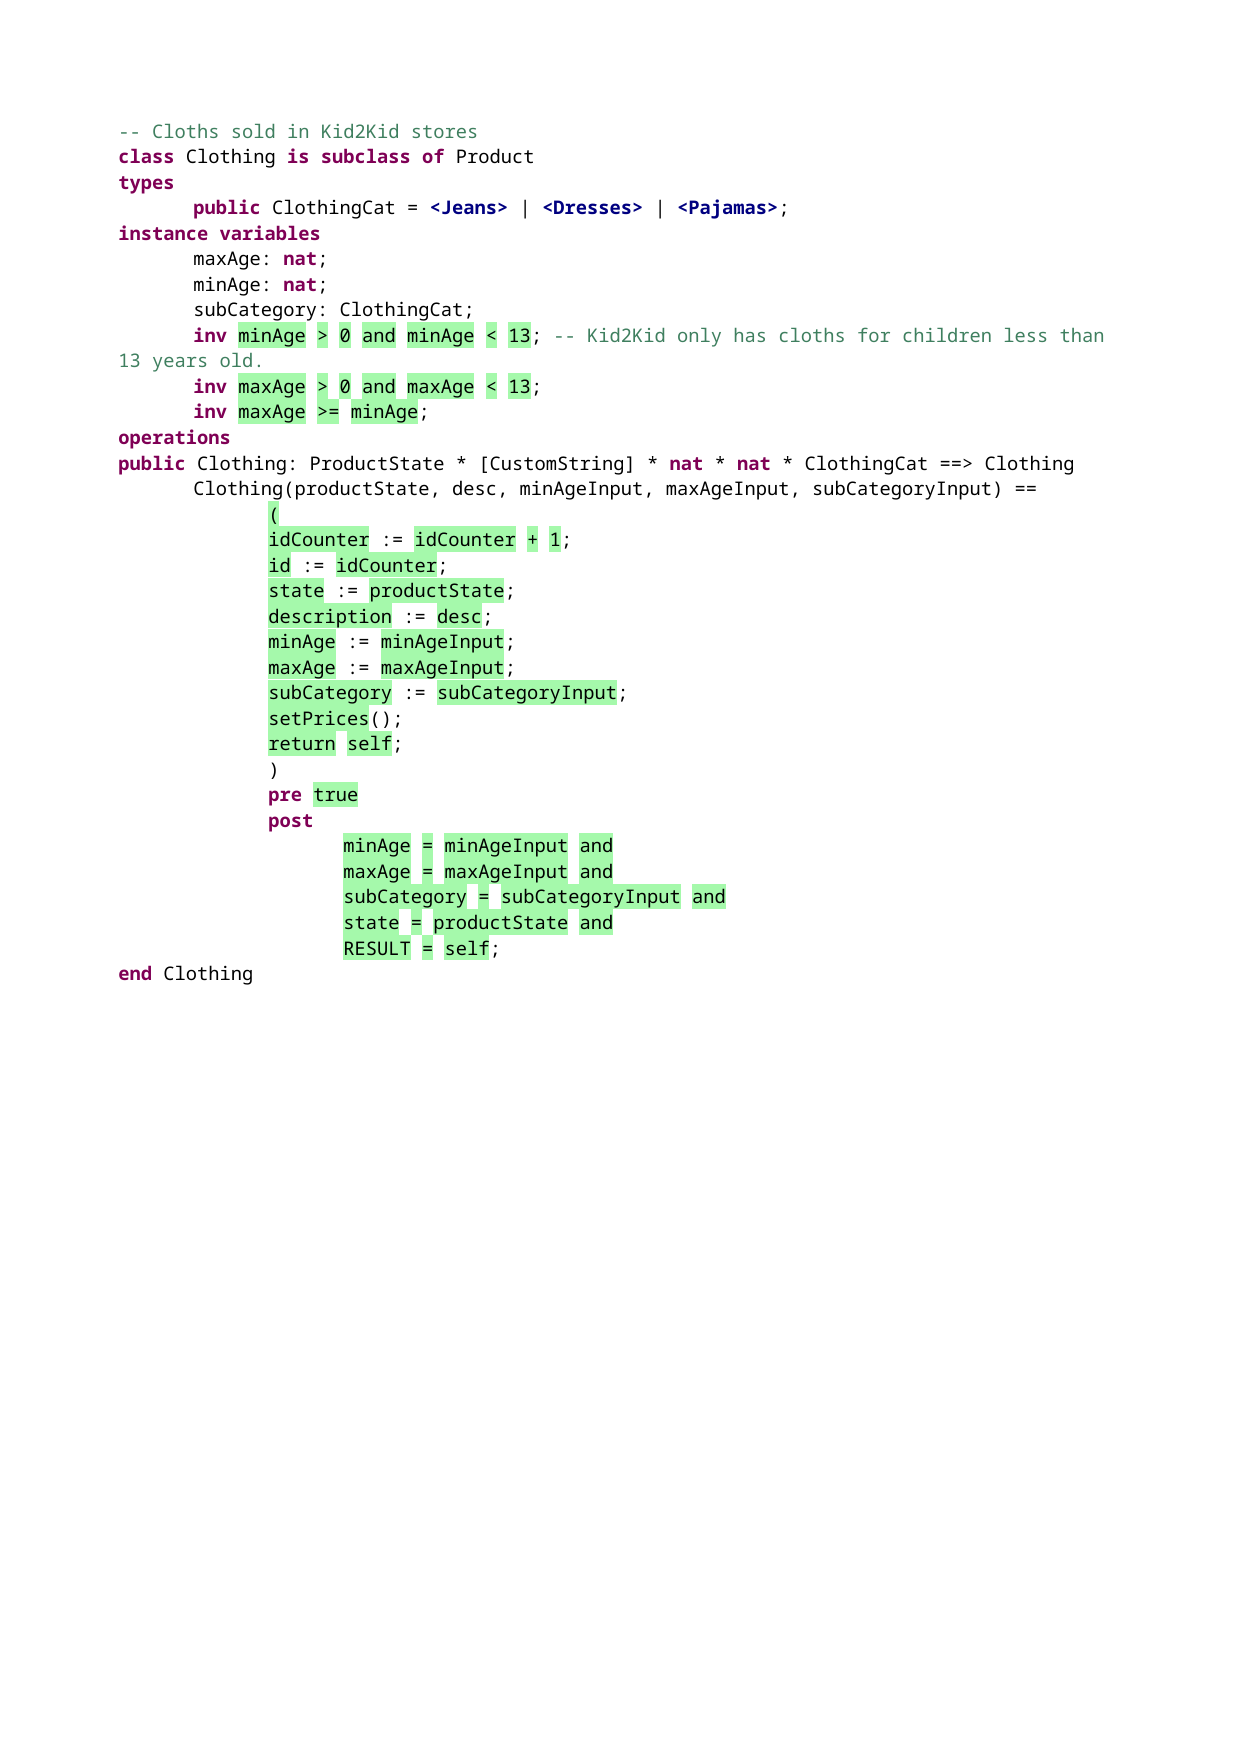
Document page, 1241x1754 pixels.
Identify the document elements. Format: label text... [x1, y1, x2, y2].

text types [118, 169, 1122, 195]
text inv maxAge > 0 and maxAge < 13; [118, 373, 1122, 399]
text subCategory: ClothingCat; [118, 297, 1122, 322]
text inv minAge > 0 and minAge < 13; -- Kid2Kid only has cloths for children less than 13 years old. [118, 322, 1122, 373]
text class Clothing is subclass of Product [118, 144, 1122, 169]
text setPrices(); [118, 705, 1122, 731]
text public Clothing: ProductState * [CustomString] * nat * nat * ClothingCat ==> Clothing [118, 450, 1122, 475]
text operations [118, 424, 1122, 450]
text minAge: nat; [118, 271, 1122, 297]
text subCategory := subCategoryInput; [118, 679, 1122, 705]
text return self; [118, 731, 1122, 756]
text minAge = minAgeInput and [118, 833, 1122, 858]
text ) [118, 756, 1122, 782]
text end Clothing [118, 960, 1122, 986]
text RESULT = self; [118, 935, 1122, 960]
text id := idCounter; [118, 552, 1122, 577]
text Clothing(productState, desc, minAgeInput, maxAgeInput, subCategoryInput) == [118, 475, 1122, 501]
text instance variables [118, 220, 1122, 246]
text post [118, 807, 1122, 833]
text idCounter := idCounter + 1; [118, 526, 1122, 552]
text -- Cloths sold in Kid2Kid stores [118, 118, 1122, 144]
text state = productState and [118, 909, 1122, 935]
text public ClothingCat = <Jeans> | <Dresses> | <Pajamas>; [118, 195, 1122, 220]
text state := productState; [118, 577, 1122, 603]
text description := desc; [118, 603, 1122, 628]
text maxAge = maxAgeInput and [118, 858, 1122, 884]
text ( [118, 501, 1122, 526]
text pre true [118, 782, 1122, 807]
text minAge := minAgeInput; [118, 628, 1122, 654]
text inv maxAge >= minAge; [118, 399, 1122, 424]
text maxAge := maxAgeInput; [118, 654, 1122, 679]
text maxAge: nat; [118, 246, 1122, 271]
text subCategory = subCategoryInput and [118, 884, 1122, 909]
